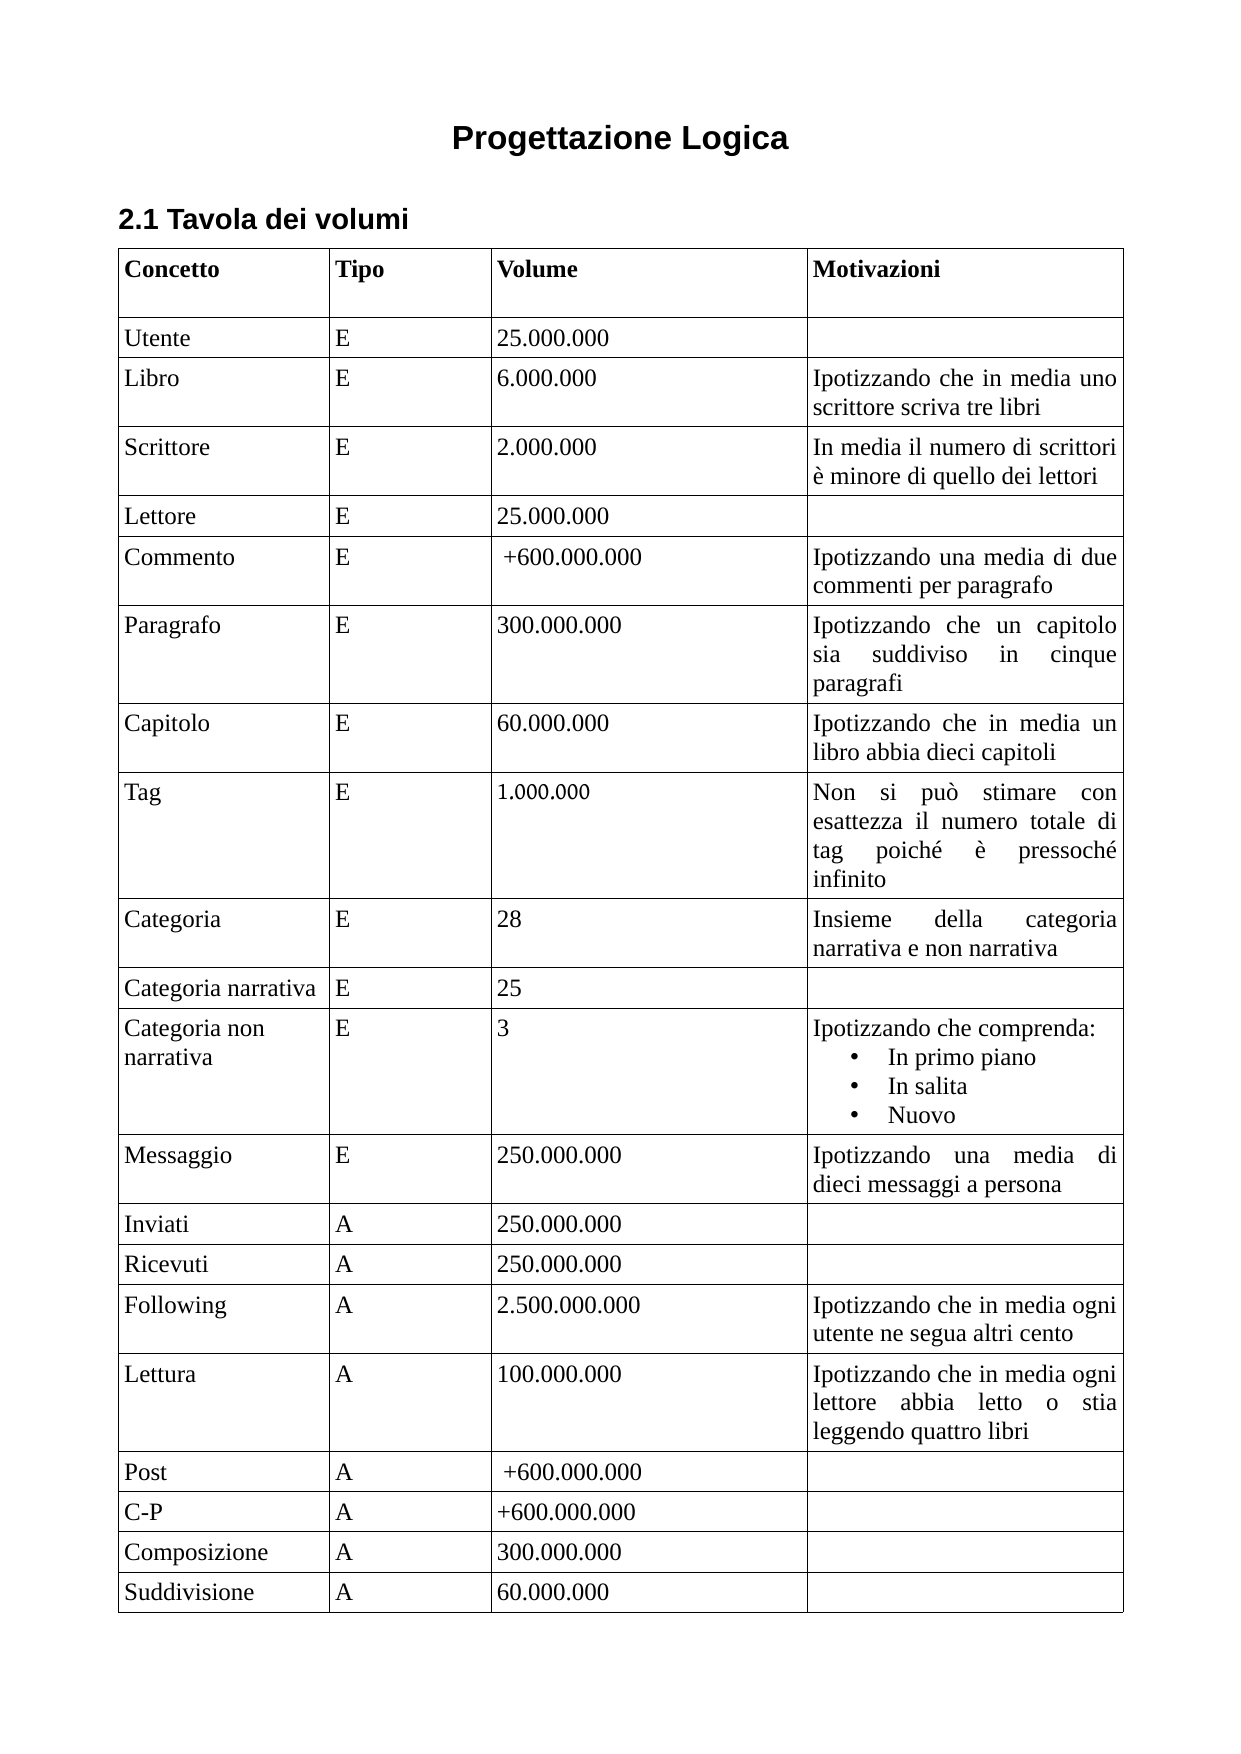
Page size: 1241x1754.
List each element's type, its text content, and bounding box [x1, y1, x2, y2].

table_cell 28 [492, 899, 807, 967]
table_cell E [330, 899, 491, 967]
table_cell Post [119, 1452, 329, 1491]
table_cell Ipotizzando una media di dieci messaggi a persona [808, 1135, 1123, 1203]
table_cell Ipotizzando che in media uno scrittore scriva tre libri [808, 358, 1123, 426]
table_cell Ricevuti [119, 1245, 329, 1284]
table_cell Capitolo [119, 704, 329, 772]
table_cell 250.000.000 [492, 1204, 807, 1243]
table_cell E [330, 358, 491, 426]
table_cell Categoria [119, 899, 329, 967]
table_cell E [330, 704, 491, 772]
table_cell A [330, 1245, 491, 1284]
table_cell Suddivisione [119, 1573, 329, 1612]
table_cell E [330, 1135, 491, 1203]
table_cell A [330, 1204, 491, 1243]
table_cell Utente [119, 318, 329, 357]
table_cell E [330, 773, 491, 898]
table_cell 1.000.000 [492, 773, 807, 898]
table_cell [808, 318, 1123, 357]
table_cell 60.000.000 [492, 1573, 807, 1612]
table_cell 3 [492, 1009, 807, 1134]
table_cell Libro [119, 358, 329, 426]
table_cell [808, 496, 1123, 536]
table_cell E [330, 1009, 491, 1134]
table_cell A [330, 1532, 491, 1572]
table_header Concetto [119, 249, 329, 317]
table_cell 25 [492, 968, 807, 1008]
table_cell [808, 1204, 1123, 1243]
table_cell [808, 968, 1123, 1008]
table_cell +600.000.000 [492, 537, 807, 605]
table_header Volume [492, 249, 807, 317]
table_header Tipo [330, 249, 491, 317]
table_cell C-P [119, 1492, 329, 1531]
table_cell 100.000.000 [492, 1354, 807, 1451]
table_cell Ipotizzando che in media ogni utente ne segua altri cento [808, 1285, 1123, 1353]
table_cell [808, 1492, 1123, 1531]
table_cell Composizione [119, 1532, 329, 1572]
table_cell Ipotizzando che in media ogni lettore abbia letto o stia leggendo quattro libri [808, 1354, 1123, 1451]
table_cell Non si può stimare con esattezza il numero totale di tag poiché è pressoché infinito [808, 773, 1123, 898]
table_cell Lettore [119, 496, 329, 536]
table_cell A [330, 1285, 491, 1353]
table_cell 25.000.000 [492, 496, 807, 536]
table_cell E [330, 968, 491, 1008]
table_cell 2.500.000.000 [492, 1285, 807, 1353]
table_cell E [330, 496, 491, 536]
table_cell Messaggio [119, 1135, 329, 1203]
table_cell Inviati [119, 1204, 329, 1243]
table_cell Tag [119, 773, 329, 898]
table_cell Insieme della categoria narrativa e non narrativa [808, 899, 1123, 967]
table_cell Ipotizzando che in media un libro abbia dieci capitoli [808, 704, 1123, 772]
table_cell 250.000.000 [492, 1135, 807, 1203]
table_cell 6.000.000 [492, 358, 807, 426]
table_cell Lettura [119, 1354, 329, 1451]
table_cell 300.000.000 [492, 1532, 807, 1572]
table_cell In media il numero di scrittori è minore di quello dei lettori [808, 427, 1123, 495]
table_cell 25.000.000 [492, 318, 807, 357]
table_cell [808, 1452, 1123, 1491]
table_cell E [330, 318, 491, 357]
subtitle 2.1 Tavola dei volumi [118, 202, 1122, 235]
table_cell Commento [119, 537, 329, 605]
table_cell A [330, 1492, 491, 1531]
table_cell +600.000.000 [492, 1492, 807, 1531]
table_cell E [330, 427, 491, 495]
table_cell Ipotizzando che un capitolo sia suddiviso in cinque paragrafi [808, 606, 1123, 703]
table_cell Categoria narrativa [119, 968, 329, 1008]
table_cell [808, 1245, 1123, 1284]
text Progettazione Logica [118, 118, 1122, 157]
table_cell +600.000.000 [492, 1452, 807, 1491]
table_cell Following [119, 1285, 329, 1353]
table_cell 300.000.000 [492, 606, 807, 703]
table_cell A [330, 1573, 491, 1612]
table_cell Ipotizzando che comprenda: In primo piano In salita Nuovo [808, 1009, 1123, 1134]
table_cell 2.000.000 [492, 427, 807, 495]
table_cell A [330, 1452, 491, 1491]
table_cell Ipotizzando una media di due commenti per paragrafo [808, 537, 1123, 605]
table_cell [808, 1573, 1123, 1612]
table_cell E [330, 537, 491, 605]
table_cell 250.000.000 [492, 1245, 807, 1284]
table_cell 60.000.000 [492, 704, 807, 772]
table_header Motivazioni [808, 249, 1123, 317]
table_cell [808, 1532, 1123, 1572]
table_cell Scrittore [119, 427, 329, 495]
table_cell Paragrafo [119, 606, 329, 703]
table_cell A [330, 1354, 491, 1451]
table_cell E [330, 606, 491, 703]
table_cell Categoria non narrativa [119, 1009, 329, 1134]
